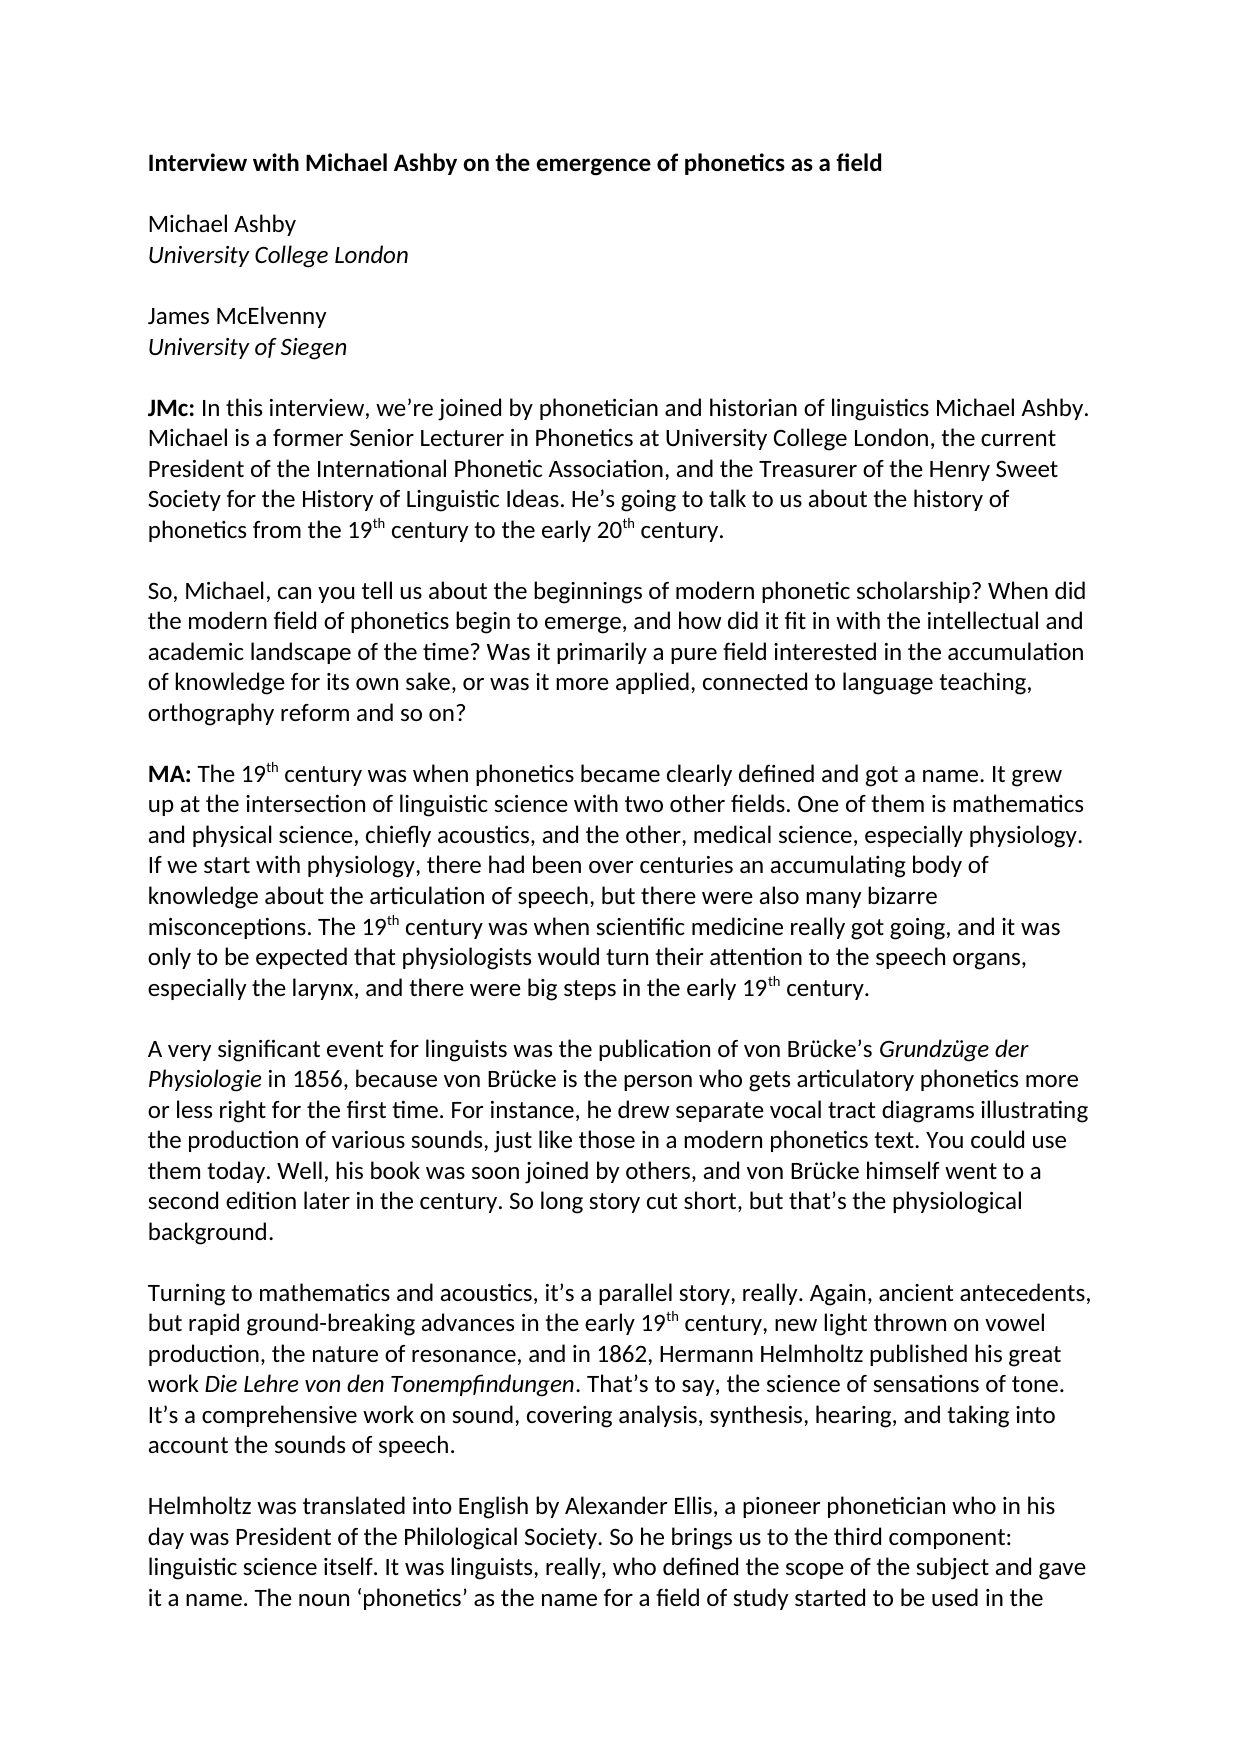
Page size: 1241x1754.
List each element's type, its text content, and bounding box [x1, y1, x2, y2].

text James McElvenny [148, 300, 1093, 331]
text Turning to mathematics and acoustics, it’s a parallel story, really. Again, ancient antecedents, but rapid ground-breaking advances in the early 19th century, new light thrown on vowel production, the nature of resonance, and in 1862, Hermann Helmholtz published his great work Die Lehre von den Tonempfindungen. That’s to say, the science of sensations of tone. It’s a comprehensive work on sound, covering analysis, synthesis, hearing, and taking into account the sounds of speech. [148, 1277, 1093, 1460]
text University of Siegen [148, 331, 1093, 361]
text JMc: In this interview, we’re joined by phonetician and historian of linguistics Michael Ashby. Michael is a former Senior Lecturer in Phonetics at University College London, the current President of the International Phonetic Association, and the Treasurer of the Henry Sweet Society for the History of Linguistic Ideas. He’s going to talk to us about the history of phonetics from the 19th century to the early 20th century. [148, 392, 1093, 544]
text Michael Ashby [148, 209, 1093, 239]
text A very significant event for linguists was the publication of von Brücke’s Grundzüge der Physiologie in 1856, because von Brücke is the person who gets articulatory phonetics more or less right for the first time. For instance, he drew separate vocal tract diagrams illustrating the production of various sounds, just like those in a modern phonetics text. You could use them today. Well, his book was soon joined by others, and von Brücke himself went to a second edition later in the century. So long story cut short, but that’s the physiological background. [148, 1033, 1093, 1246]
text University College London [148, 239, 1093, 270]
text So, Michael, can you tell us about the beginnings of modern phonetic scholarship? When did the modern field of phonetics begin to emerge, and how did it fit in with the intellectual and academic landscape of the time? Was it primarily a pure field interested in the accumulation of knowledge for its own sake, or was it more applied, connected to language teaching, orthography reform and so on? [148, 575, 1093, 727]
text Helmholtz was translated into English by Alexander Ellis, a pioneer phonetician who in his day was President of the Philological Society. So he brings us to the third component: linguistic science itself. It was linguists, really, who defined the scope of the subject and gave it a name. The noun ‘phonetics’ as the name for a field of study started to be used in the [148, 1491, 1093, 1613]
text MA: The 19th century was when phonetics became clearly defined and got a name. It grew up at the intersection of linguistic science with two other fields. One of them is mathematics and physical science, chiefly acoustics, and the other, medical science, especially physiology. If we start with physiology, there had been over centuries an accumulating body of knowledge about the articulation of speech, but there were also many bizarre misconceptions. The 19th century was when scientific medicine really got going, and it was only to be expected that physiologists would turn their attention to the speech organs, especially the larynx, and there were big steps in the early 19th century. [148, 758, 1093, 1002]
text Interview with Michael Ashby on the emergence of phonetics as a field [148, 148, 1093, 178]
